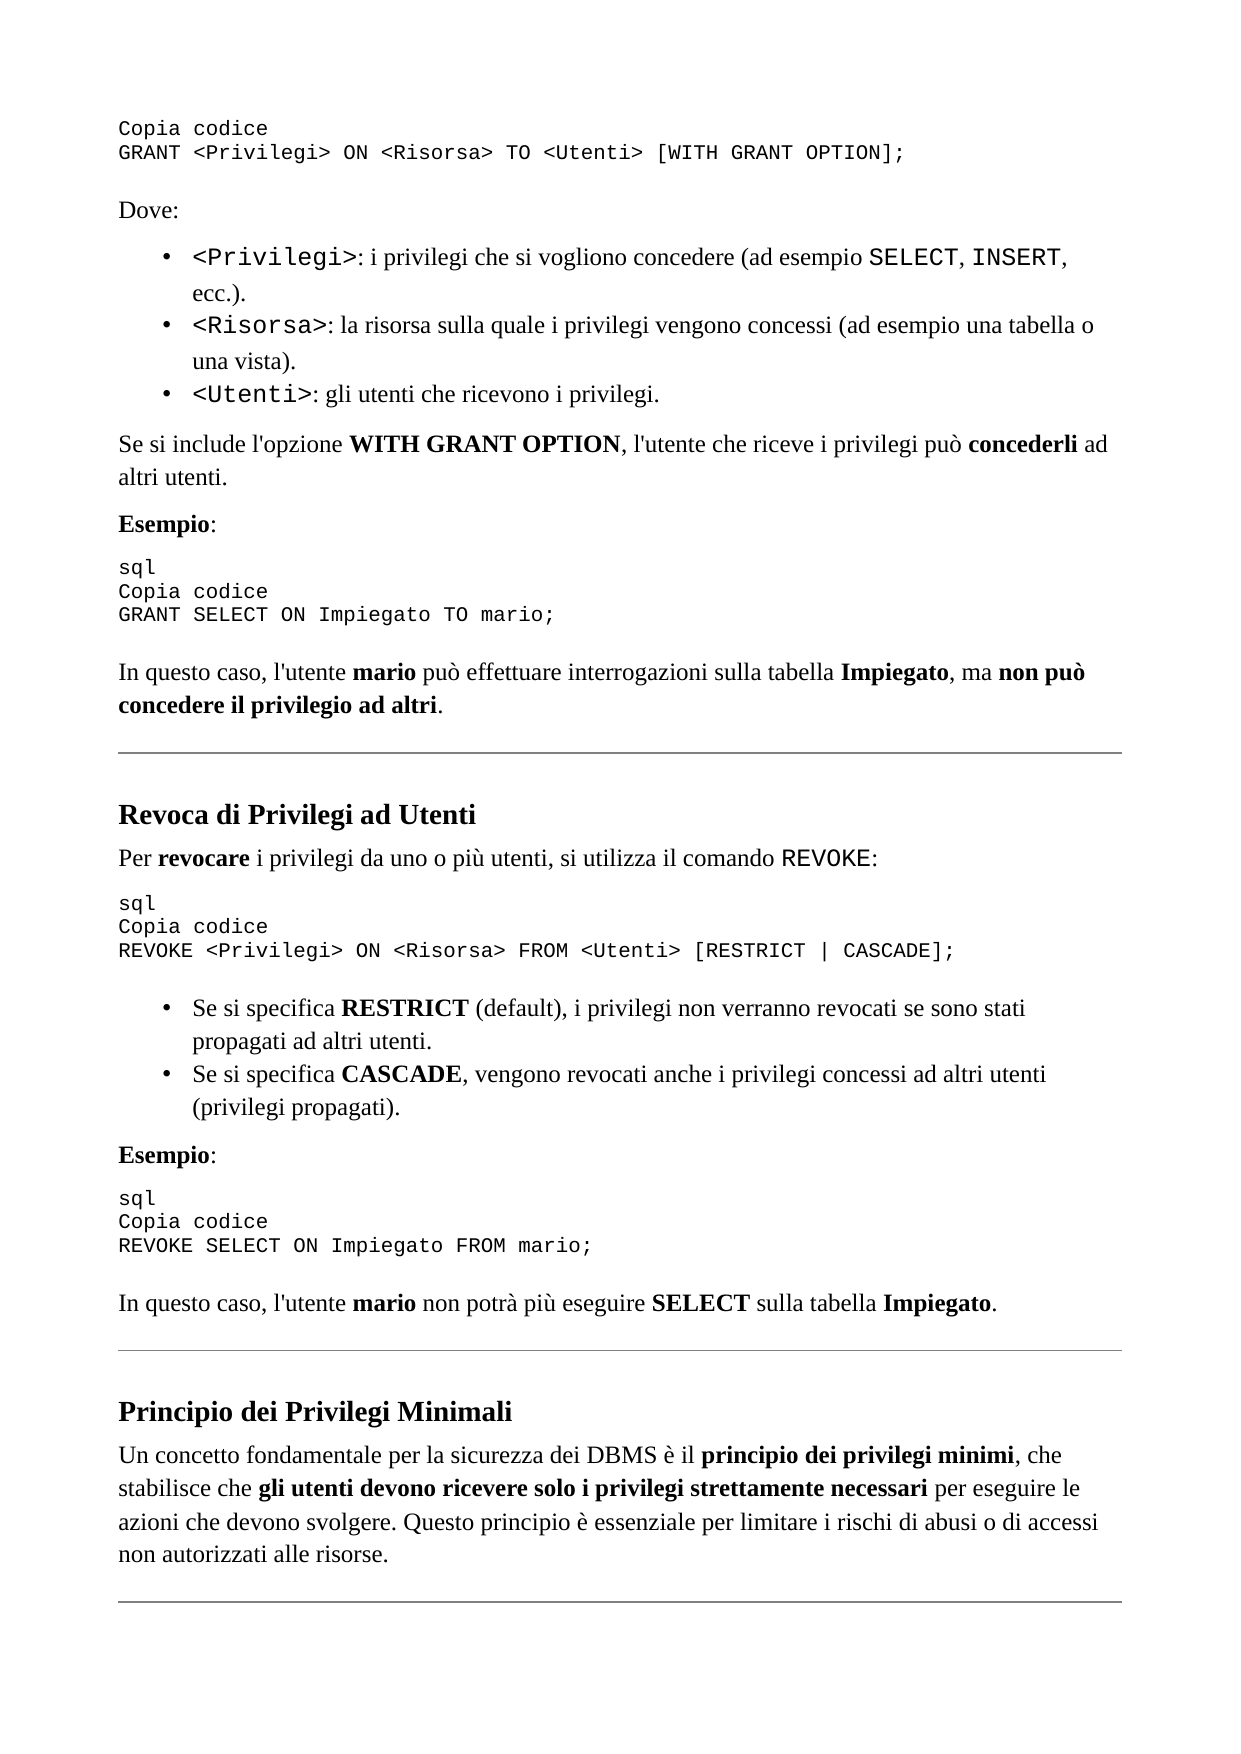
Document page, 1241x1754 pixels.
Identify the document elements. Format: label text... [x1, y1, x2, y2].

text REVOKE <Privilegi> ON <Risorsa> FROM <Utenti> [RESTRICT | CASCADE]; [118, 940, 1122, 964]
text In questo caso, l'utente mario non potrà più eseguire SELECT sulla tabella Impiegato. [118, 1288, 1122, 1317]
text Esempio: [118, 509, 1122, 538]
text GRANT <Privilegi> ON <Risorsa> TO <Utenti> [WITH GRANT OPTION]; [118, 142, 1122, 165]
list <Utenti>: gli utenti che ricevono i privilegi. [162, 379, 1122, 409]
text sql [118, 893, 1122, 917]
text sql [118, 1188, 1122, 1211]
list <Privilegi>: i privilegi che si vogliono concedere (ad esempio SELECT, INSERT, ecc.). [162, 242, 1122, 306]
text Copia codice [118, 1211, 1122, 1235]
text sql [118, 557, 1122, 581]
text Un concetto fondamentale per la sicurezza dei DBMS è il principio dei privilegi minimi, che stabilisce che gli utenti devono ricevere solo i privilegi strettamente necessari per eseguire le azioni che devono svolgere. Questo principio è essenziale per limitare i rischi di abusi o di accessi non autorizzati alle risorse. [118, 1441, 1122, 1568]
text Copia codice [118, 118, 1122, 142]
text Per revocare i privilegi da uno o più utenti, si utilizza il comando REVOKE: [118, 843, 1122, 874]
text In questo caso, l'utente mario può effettuare interrogazioni sulla tabella Impiegato, ma non può concedere il privilegio ad altri. [118, 657, 1122, 719]
text Esempio: [118, 1140, 1122, 1169]
list Se si specifica RESTRICT (default), i privilegi non verranno revocati se sono stati propagati ad altri utenti. [162, 993, 1122, 1055]
list <Risorsa>: la risorsa sulla quale i privilegi vengono concessi (ad esempio una tabella o una vista). [162, 311, 1122, 374]
text Se si include l'opzione WITH GRANT OPTION, l'utente che riceve i privilegi può concederli ad altri utenti. [118, 429, 1122, 491]
text GRANT SELECT ON Impiegato TO mario; [118, 604, 1122, 628]
text Dove: [118, 195, 1122, 224]
text Copia codice [118, 581, 1122, 604]
text Copia codice [118, 917, 1122, 940]
list Se si specifica CASCADE, vengono revocati anche i privilegi concessi ad altri utenti (privilegi propagati). [162, 1059, 1122, 1121]
subtitle Revoca di Privilegi ad Utenti [118, 797, 1122, 830]
subtitle Principio dei Privilegi Minimali [118, 1394, 1122, 1428]
text REVOKE SELECT ON Impiegato FROM mario; [118, 1235, 1122, 1258]
